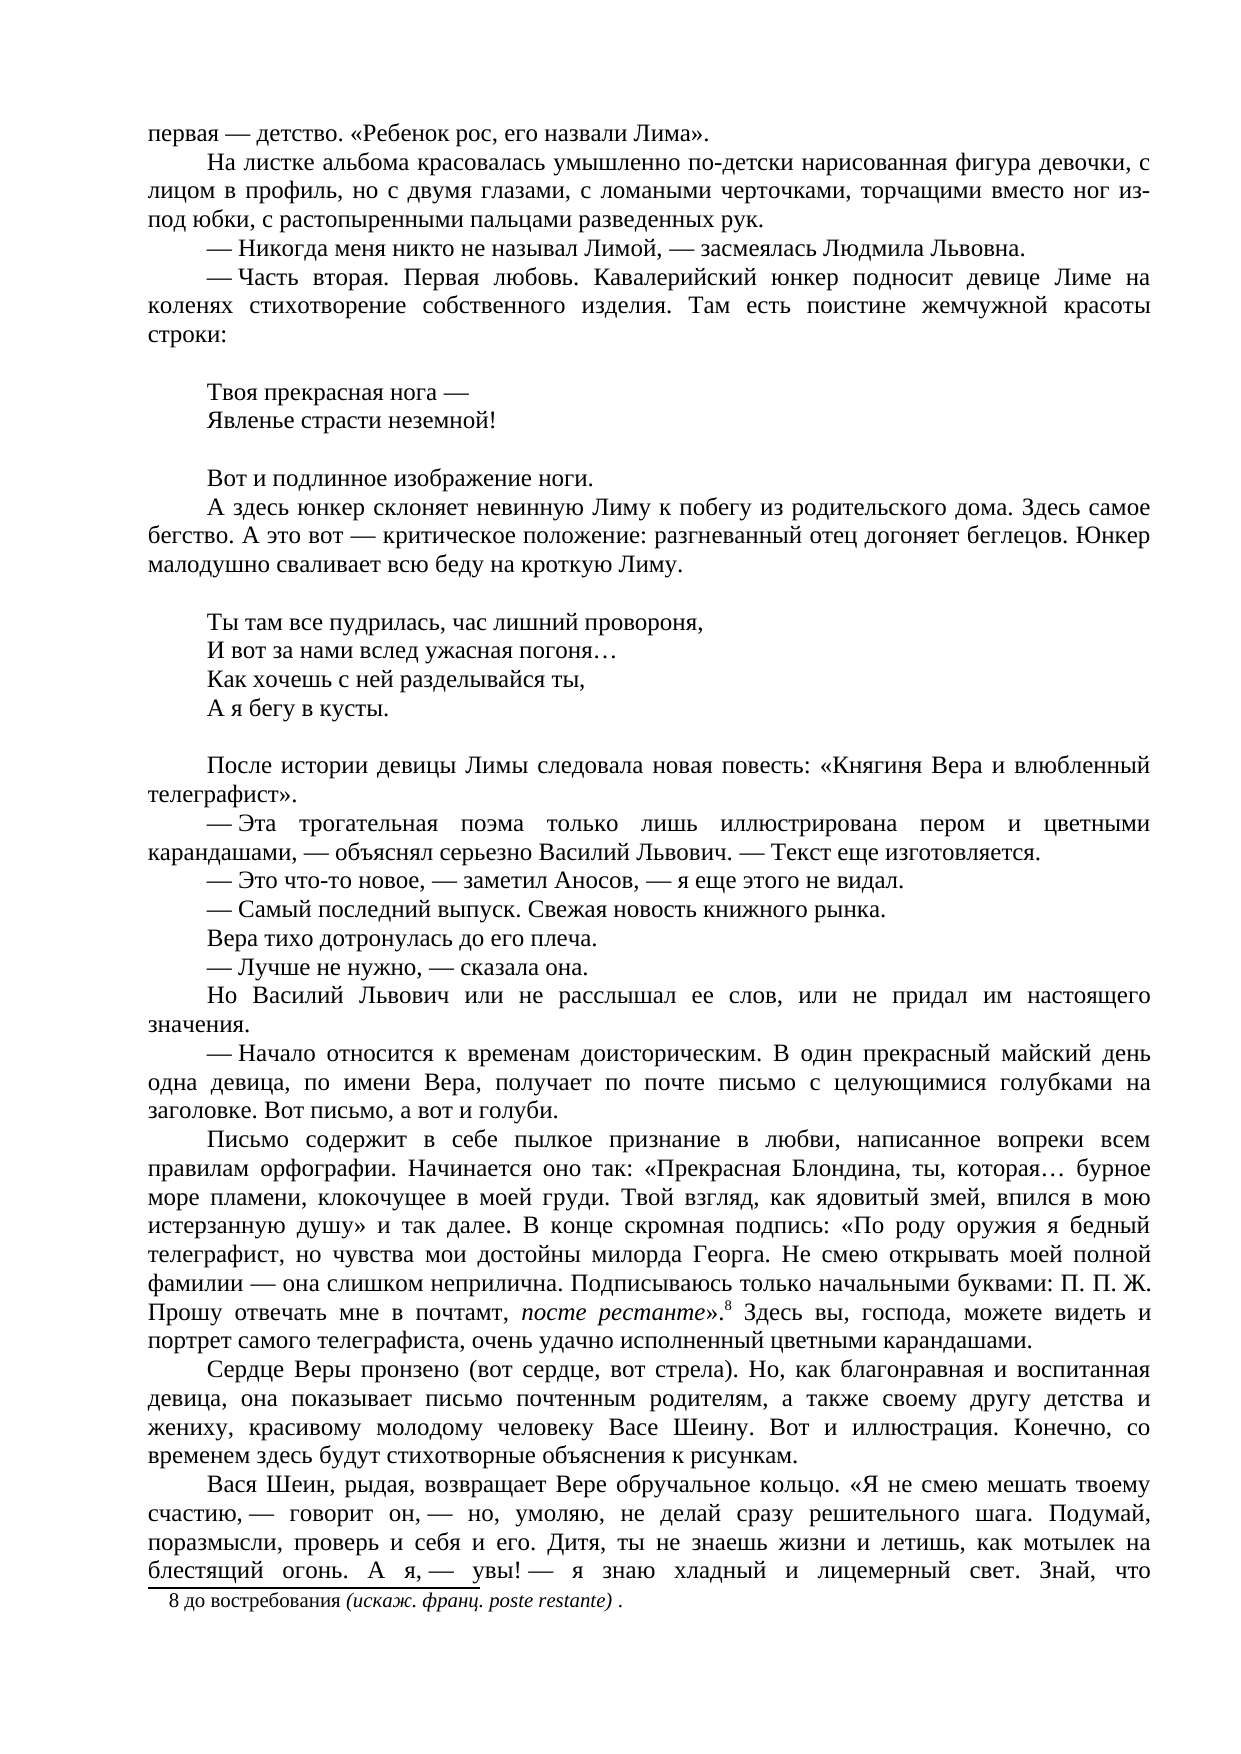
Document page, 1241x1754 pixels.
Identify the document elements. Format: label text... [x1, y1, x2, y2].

text И вот за нами вслед ужасная погоня… [148, 636, 1152, 664]
text Но Василий Львович или не расслышал ее слов, или не придал им настоящего значения. [148, 981, 1152, 1038]
text Ты там все пудрилась, час лишний провороня, [148, 607, 1152, 636]
text А здесь юнкер склоняет невинную Лиму к побегу из родительского дома. Здесь самое бегство. А это вот — критическое положение: разгневанный отец догоняет беглецов. Юнкер малодушно сваливает всю беду на кроткую Лиму. [148, 492, 1152, 578]
text — Это что-то новое, — заметил Аносов, — я еще этого не видал. [148, 866, 1152, 894]
text — Самый последний выпуск. Свежая новость книжного рынка. [148, 894, 1152, 923]
text — Эта трогательная поэма только лишь иллюстрирована пером и цветными карандашами, — объяснял серьезно Василий Львович. — Текст еще изготовляется. [148, 808, 1152, 866]
text Вот и подлинное изображение ноги. [148, 463, 1152, 492]
text — Часть вторая. Первая любовь. Кавалерийский юнкер подносит девице Лиме на коленях стихотворение собственного изделия. Там есть поистине жемчужной красоты строки: [148, 262, 1152, 348]
text первая — детство. «Ребенок рос, его назвали Лима». [148, 118, 1152, 147]
text Сердце Веры пронзено (вот сердце, вот стрела). Но, как благонравная и воспитанная девица, она показывает письмо почтенным родителям, а также своему другу детства и жениху, красивому молодому человеку Васе Шеину. Вот и иллюстрация. Конечно, со временем здесь будут стихотворные объяснения к рисункам. [148, 1354, 1152, 1469]
text Вера тихо дотронулась до его плеча. [148, 923, 1152, 952]
text На листке альбома красовалась умышленно по-детски нарисованная фигура девочки, с лицом в профиль, но с двумя глазами, с ломаными черточками, торчащими вместо ног из-под юбки, с растопыренными пальцами разведенных рук. [148, 147, 1152, 233]
text После истории девицы Лимы следовала новая повесть: «Княгиня Вера и влюбленный телеграфист». [148, 751, 1152, 808]
text Письмо содержит в себе пылкое признание в любви, написанное вопреки всем правилам орфографии. Начинается оно так: «Прекрасная Блондина, ты, которая… бурное море пламени, клокочущее в моей груди. Твой взгляд, как ядовитый змей, впился в мою истерзанную душу» и так далее. В конце скромная подпись: «По роду оружия я бедный телеграфист, но чувства мои достойны милорда Георга. Не смею открывать моей полной фамилии — она слишком неприлична. Подписываюсь только начальными буквами: П. П. Ж. Прошу отвечать мне в почтамт, посте рестанте». Здесь вы, господа, можете видеть и портрет самого телеграфиста, очень удачно исполненный цветными карандашами. [148, 1124, 1152, 1354]
text до востребования (искаж. франц. poste restante) . [148, 1588, 1152, 1612]
text Твоя прекрасная нога — [148, 377, 1152, 406]
text — Лучше не нужно, — сказала она. [148, 952, 1152, 981]
text Как хочешь с ней разделывайся ты, [148, 664, 1152, 693]
text — Начало относится к временам доисторическим. В один прекрасный майский день одна девица, по имени Вера, получает по почте письмо с целующимися голубками на заголовке. Вот письмо, а вот и голуби. [148, 1038, 1152, 1124]
text А я бегу в кусты. [148, 693, 1152, 722]
text Вася Шеин, рыдая, возвращает Вере обручальное кольцо. «Я не смею мешать твоему счастию, — говорит он, — но, умоляю, не делай сразу решительного шага. Подумай, поразмысли, проверь и себя и его. Дитя, ты не знаешь жизни и летишь, как мотылек на блестящий огонь. А я, — увы! — я знаю хладный и лицемерный свет. Знай, что [148, 1469, 1152, 1584]
text Явленье страсти неземной! [148, 406, 1152, 434]
text — Никогда меня никто не называл Лимой, — засмеялась Людмила Львовна. [148, 233, 1152, 262]
